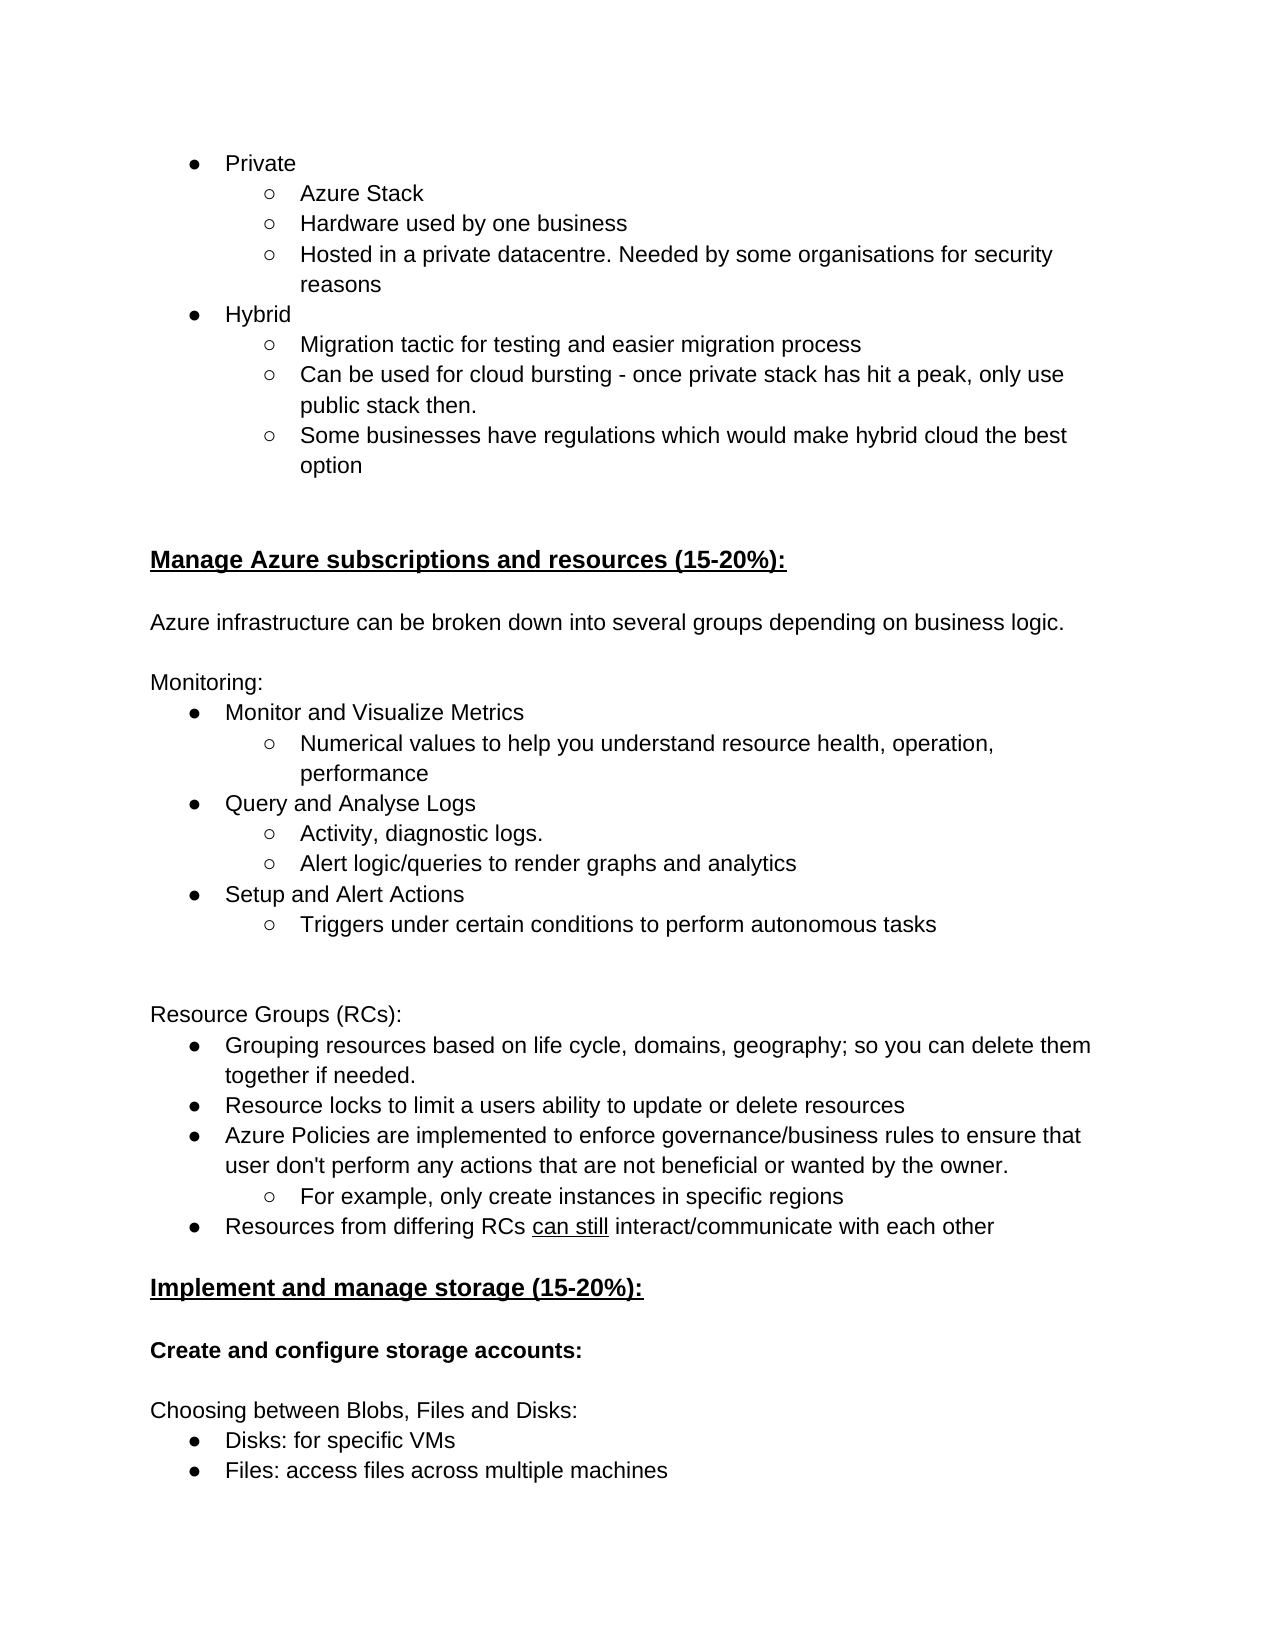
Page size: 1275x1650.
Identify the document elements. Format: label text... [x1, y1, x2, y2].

list Activity, diagnostic logs. [262, 820, 1125, 847]
list Azure Stack [262, 180, 1125, 207]
list Azure Policies are implemented to enforce governance/business rules to ensure that user don't perform any actions that are not beneficial or wanted by the owner. [187, 1122, 1125, 1179]
list Alert logic/queries to render graphs and analytics [262, 850, 1125, 877]
list Resource locks to limit a users ability to update or delete resources [187, 1092, 1125, 1118]
list For example, only create instances in specific regions [262, 1183, 1125, 1209]
text Azure infrastructure can be broken down into several groups depending on business logic. [150, 609, 1125, 635]
list Some businesses have regulations which would make hybrid cloud the best option [262, 422, 1125, 478]
list Files: access files across multiple machines [187, 1457, 1125, 1484]
list Query and Analyse Logs [187, 790, 1125, 816]
list Hosted in a private datacentre. Needed by some organisations for security reasons [262, 241, 1125, 297]
text Implement and manage storage (15-20%): [150, 1273, 1125, 1302]
list Disks: for specific VMs [187, 1427, 1125, 1453]
list Can be used for cloud bursting - once private stack has hit a peak, only use public stack then. [262, 361, 1125, 418]
text Resource Groups (RCs): [150, 1001, 1125, 1028]
list Hybrid [187, 301, 1125, 327]
text Monitoring: [150, 669, 1125, 696]
text Create and configure storage accounts: [150, 1337, 1125, 1363]
list Monitor and Visualize Metrics [187, 699, 1125, 726]
list Private [187, 150, 1125, 176]
list Resources from differing RCs can still interact/communicate with each other [187, 1213, 1125, 1239]
list Setup and Alert Actions [187, 881, 1125, 907]
list Grouping resources based on life cycle, domains, geography; so you can delete them together if needed. [187, 1032, 1125, 1088]
text Choosing between Blobs, Files and Disks: [150, 1397, 1125, 1423]
list Numerical values to help you understand resource health, operation, performance [262, 729, 1125, 786]
list Triggers under certain conditions to perform autonomous tasks [262, 911, 1125, 937]
list Migration tactic for testing and easier migration process [262, 331, 1125, 358]
list Hardware used by one business [262, 210, 1125, 237]
text Manage Azure subscriptions and resources (15-20%): [150, 546, 1125, 574]
